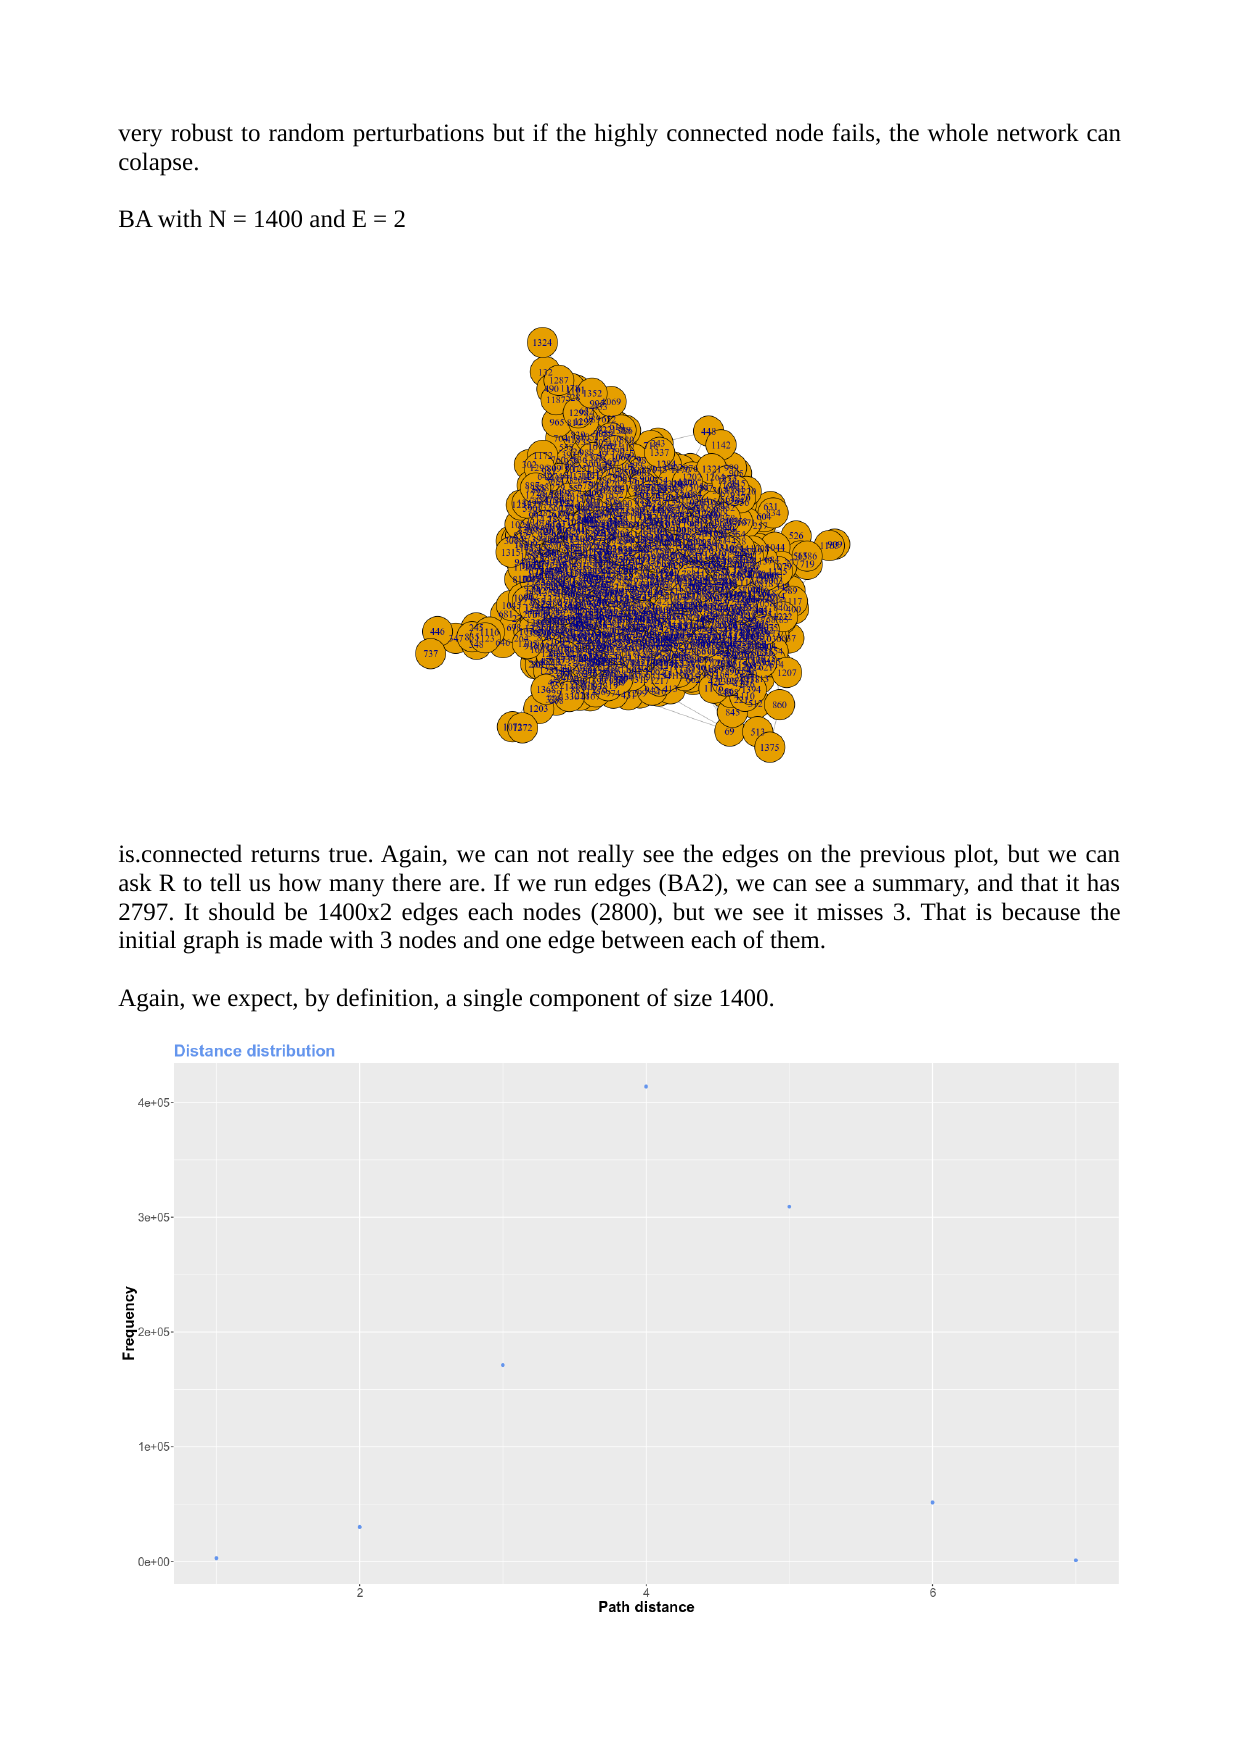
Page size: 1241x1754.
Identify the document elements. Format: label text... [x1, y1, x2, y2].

text Again, we expect, by definition, a single component of size 1400. [118, 983, 1122, 1012]
picture [118, 1040, 1123, 1618]
text BA with N = 1400 and E = 2 [118, 204, 1122, 233]
text very robust to random perturbations but if the highly connected node fails, the whole network can colapse. [118, 118, 1122, 176]
text is.connected returns true. Again, we can not really see the edges on the previous plot, but we can ask R to tell us how many there are. If we run edges (BA2), we can see a summary, and that it has 2797. It should be 1400x2 edges each nodes (2800), but we see it misses 3. That is because the initial graph is made with 3 nodes and one edge between each of them. [118, 840, 1122, 954]
picture [118, 261, 1123, 840]
